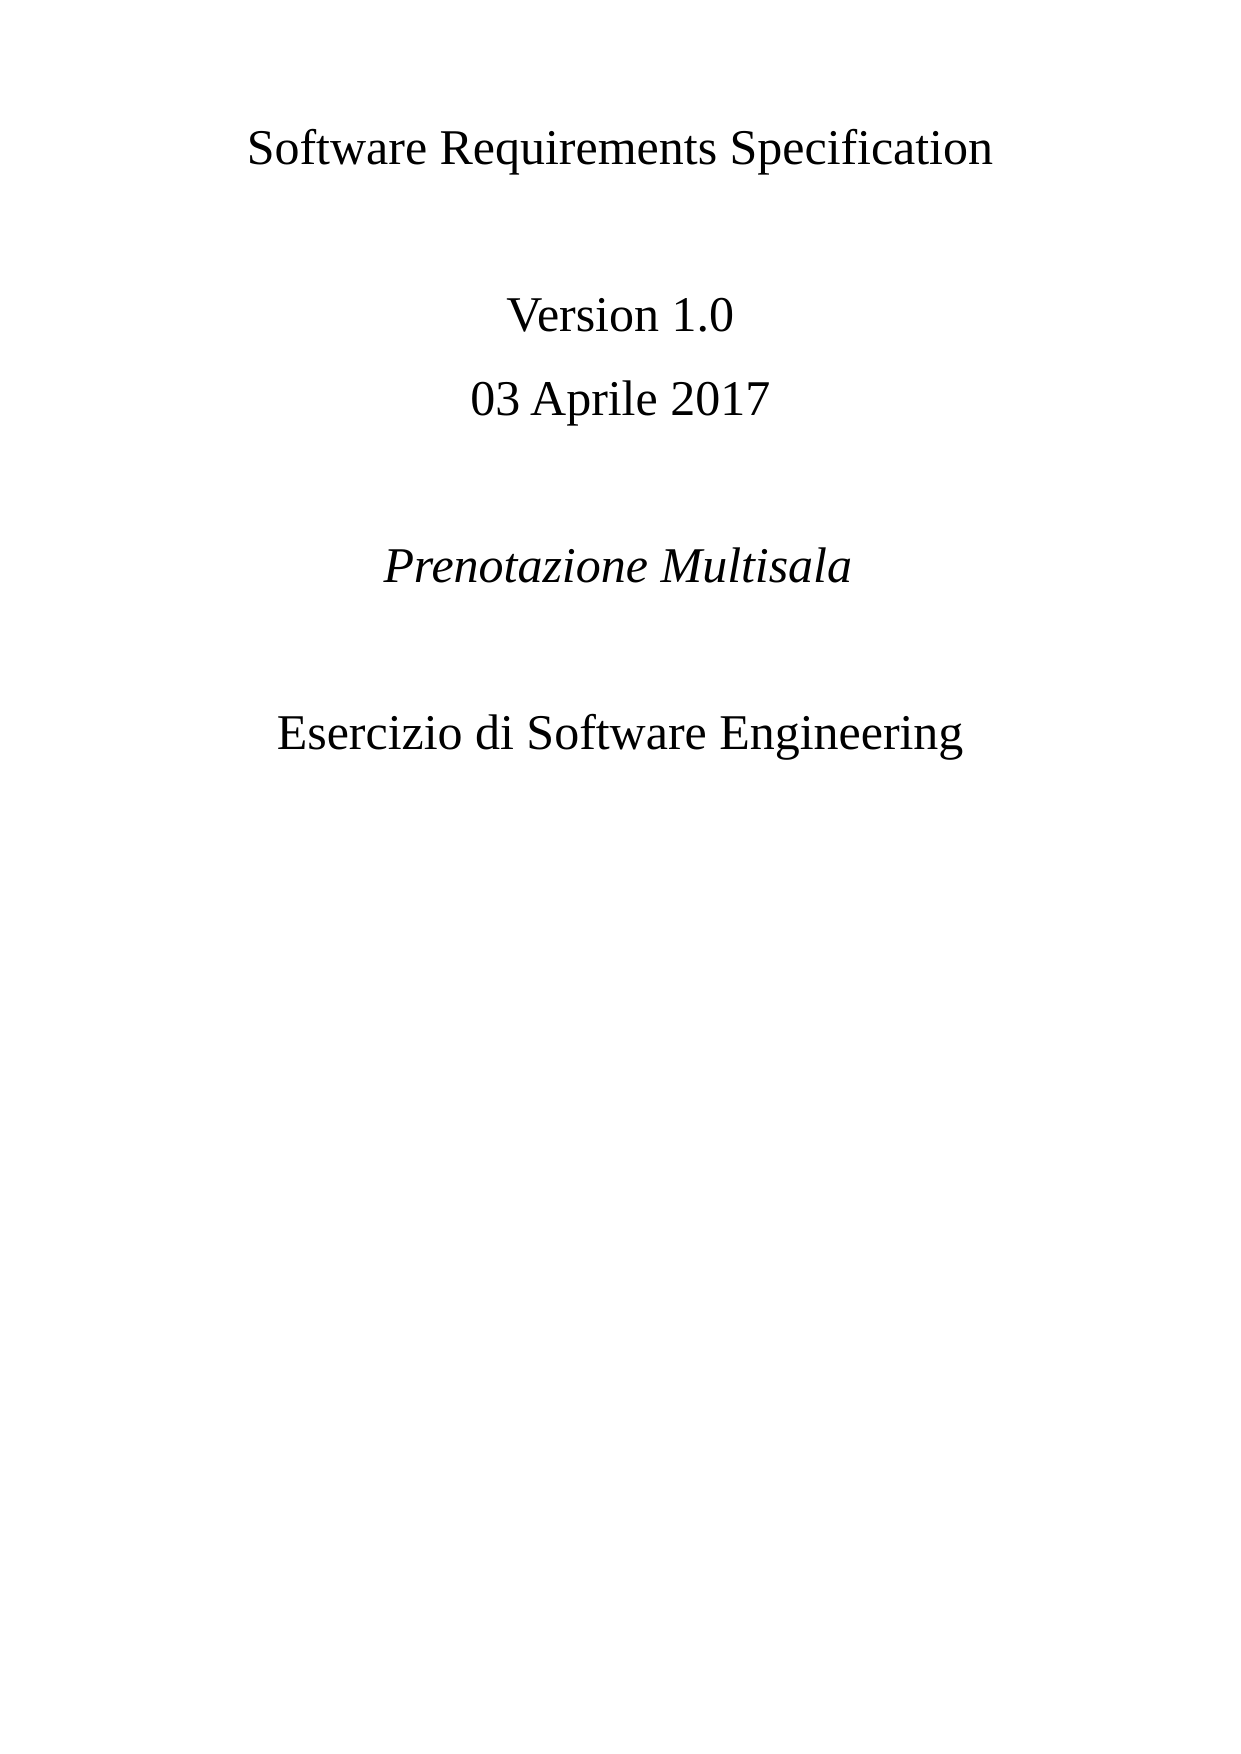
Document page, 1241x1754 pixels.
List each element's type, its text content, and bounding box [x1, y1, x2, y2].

text 03 Aprile 2017 [118, 369, 1122, 426]
text Esercizio di Software Engineering [118, 703, 1122, 760]
text Software Requirements Specification [118, 118, 1122, 176]
text Version 1.0 [118, 285, 1122, 343]
text Prenotazione Multisala [118, 536, 1122, 593]
